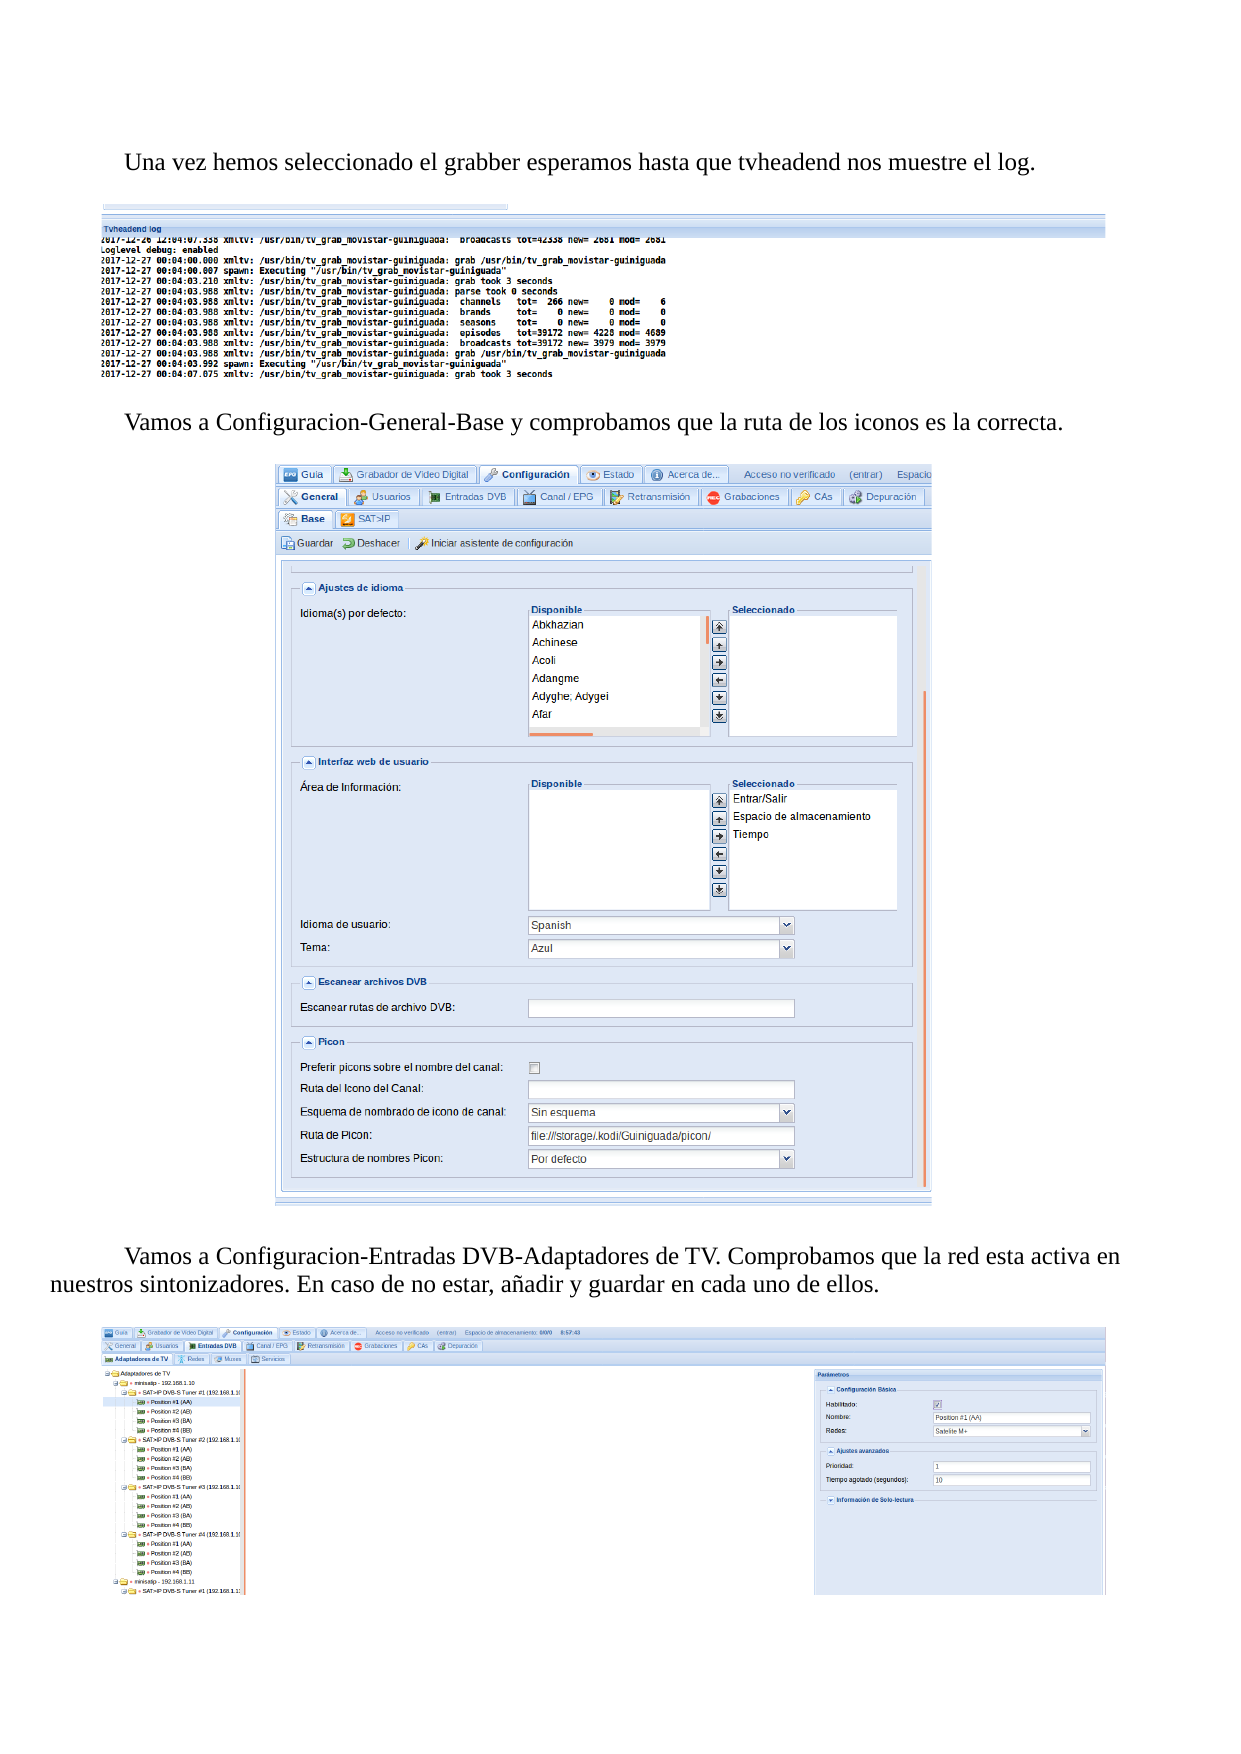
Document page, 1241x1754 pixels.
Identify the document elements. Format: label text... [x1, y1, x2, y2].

text Vamos a Configuracion-General-Base y comprobamos que la ruta de los iconos es la correcta. [50, 407, 1157, 436]
picture [101, 204, 1106, 379]
text Vamos a Configuracion-Entradas DVB-Adaptadores de TV. Comprobamos que la red esta activa en nuestros sintonizadores. En caso de no estar, añadir y guardar en cada uno de ellos. [50, 1241, 1157, 1298]
text Una vez hemos seleccionado el grabber esperamos hasta que tvheadend nos muestre el log. [50, 147, 1157, 176]
picture [275, 464, 932, 1206]
picture [101, 1327, 1106, 1595]
